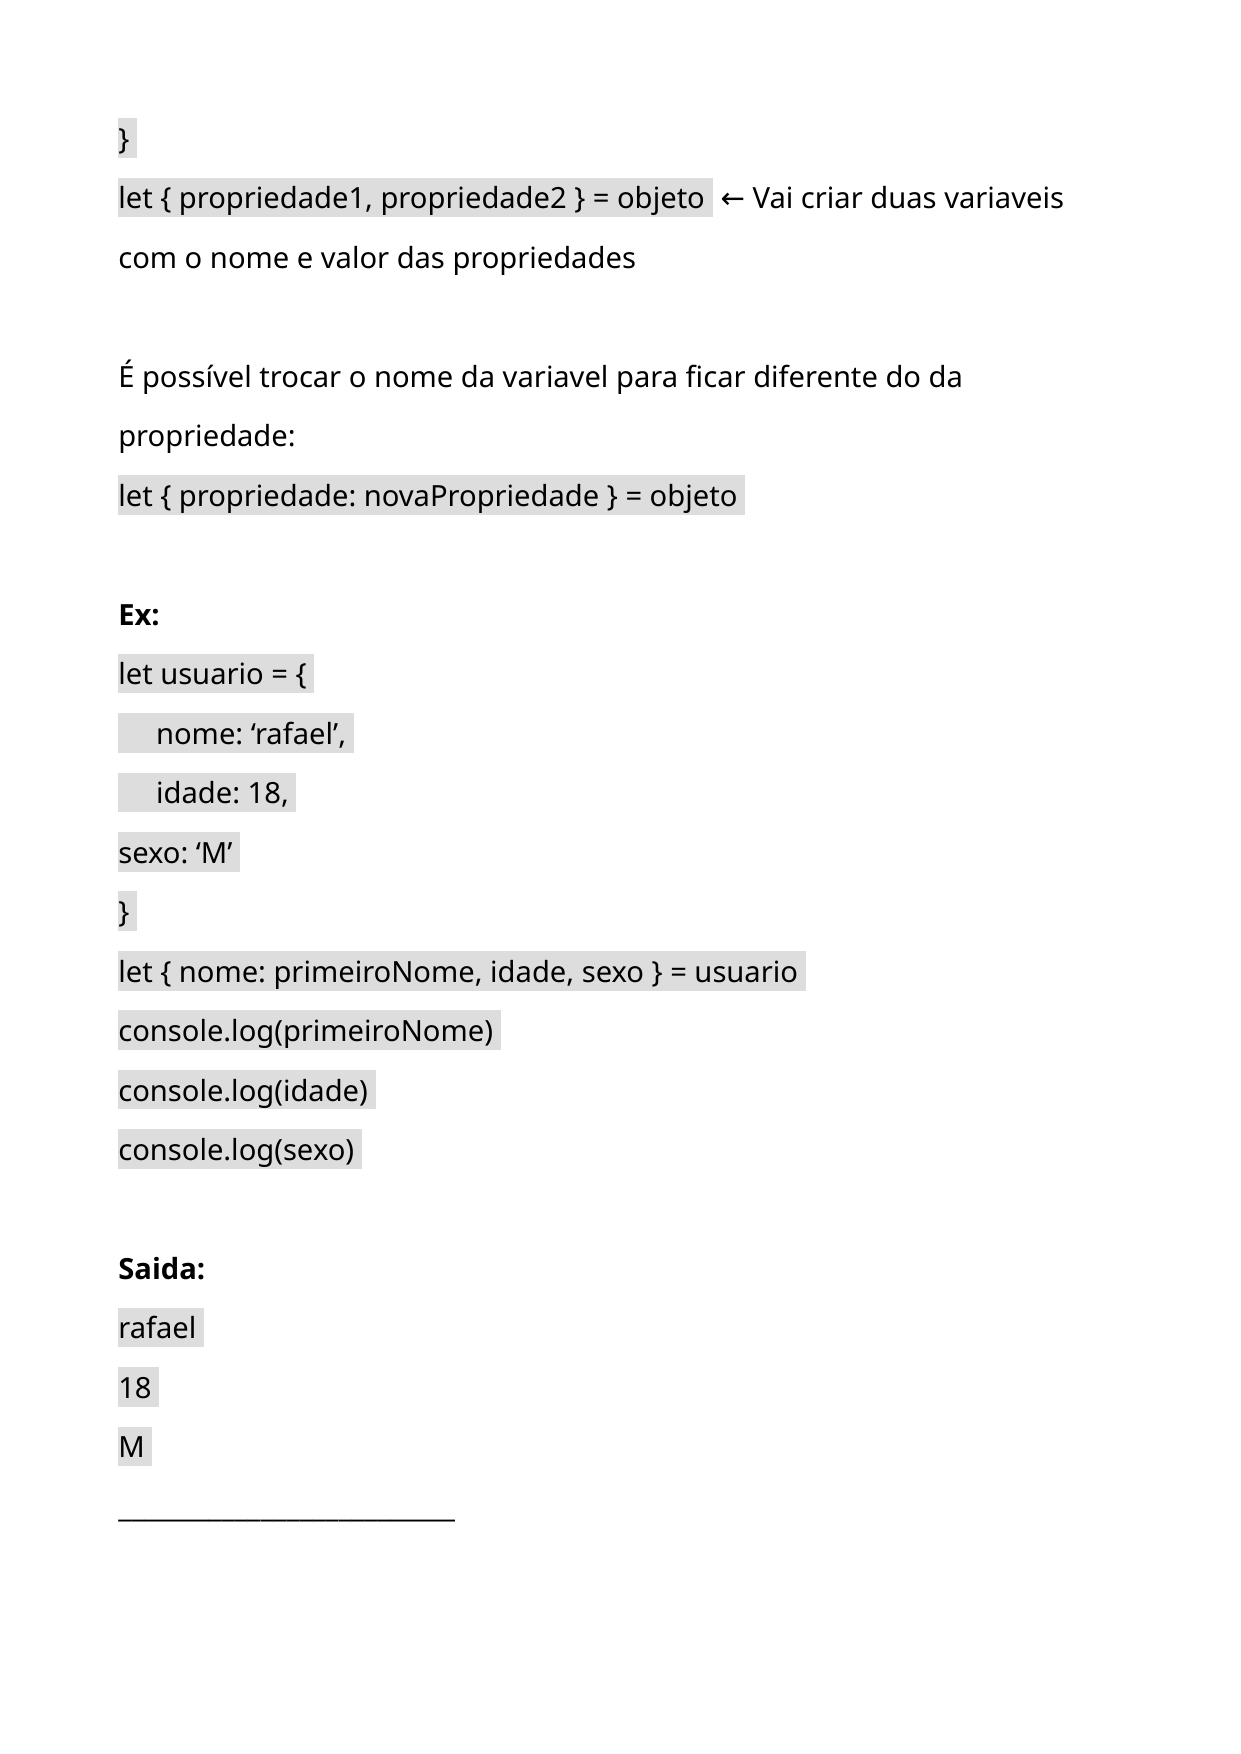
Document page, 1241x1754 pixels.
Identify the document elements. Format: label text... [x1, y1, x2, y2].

text rafael [118, 1308, 1122, 1347]
text É possível trocar o nome da variavel para ficar diferente do da propriedade: [118, 356, 1122, 455]
text console.log(idade) [118, 1070, 1122, 1109]
text console.log(primeiroNome) [118, 1010, 1122, 1050]
text let { propriedade: novaPropriedade } = objeto [118, 475, 1122, 515]
text console.log(sexo) [118, 1129, 1122, 1169]
text Saida: [118, 1248, 1122, 1288]
text M [118, 1427, 1122, 1466]
text } [118, 891, 1122, 931]
text 18 [118, 1367, 1122, 1407]
text Ex: [118, 594, 1122, 634]
text let { propriedade1, propriedade2 } = objeto ← Vai criar duas variaveis com o nome e valor das propriedades [118, 178, 1122, 277]
text nome: ‘rafael’, [118, 713, 1122, 753]
text __________________________ [118, 1486, 1122, 1526]
text let { nome: primeiroNome, idade, sexo } = usuario [118, 951, 1122, 991]
text let usuario = { [118, 653, 1122, 693]
text idade: 18, [118, 772, 1122, 812]
text } [118, 118, 1122, 158]
text sexo: ‘M’ [118, 832, 1122, 872]
